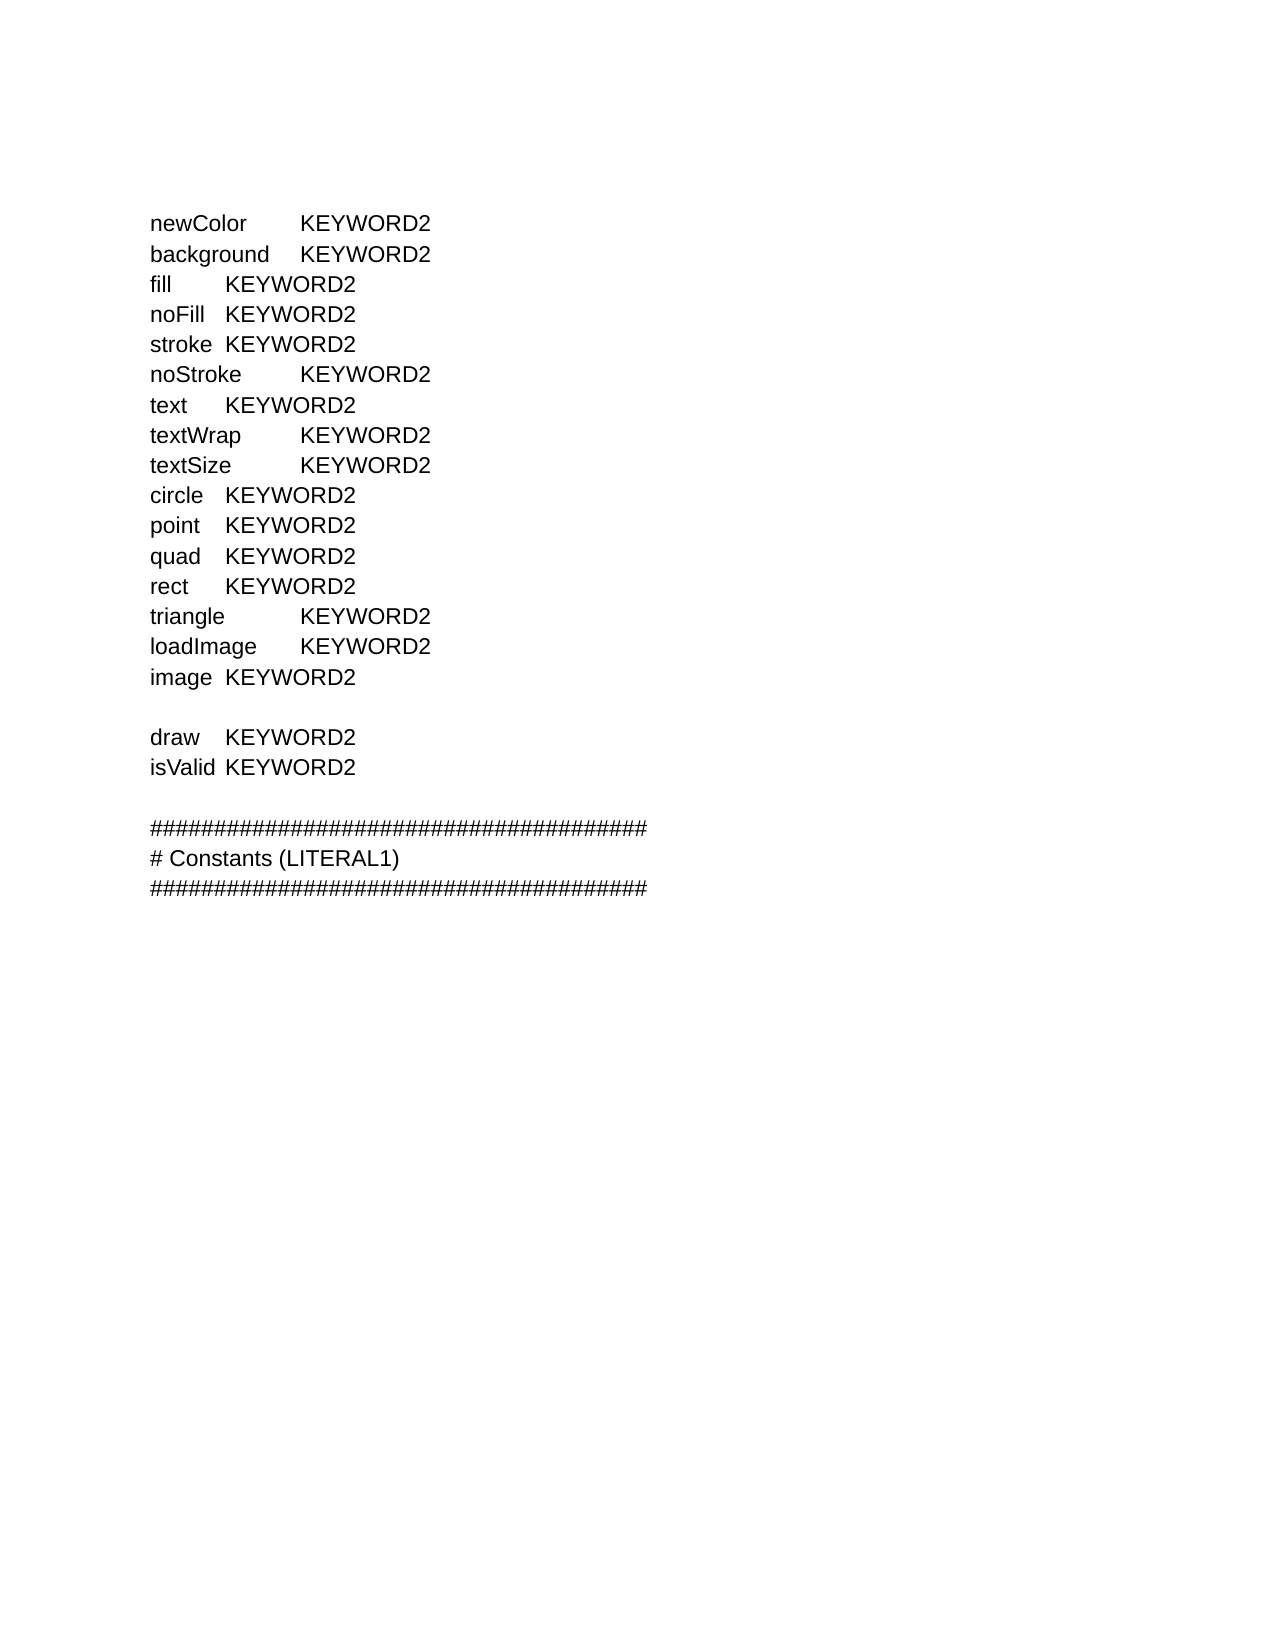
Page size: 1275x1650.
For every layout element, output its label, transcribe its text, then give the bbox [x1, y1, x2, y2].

text ####################################### [150, 875, 1125, 901]
text newColor KEYWORD2 [150, 210, 1125, 237]
text draw KEYWORD2 [150, 724, 1125, 750]
text quad KEYWORD2 [150, 543, 1125, 569]
text ####################################### [150, 814, 1125, 841]
text triangle KEYWORD2 [150, 603, 1125, 629]
text isValid KEYWORD2 [150, 754, 1125, 781]
text noStroke KEYWORD2 [150, 361, 1125, 388]
text noFill KEYWORD2 [150, 301, 1125, 327]
text rect KEYWORD2 [150, 573, 1125, 599]
text loadImage KEYWORD2 [150, 633, 1125, 660]
text # Constants (LITERAL1) [150, 845, 1125, 871]
text circle KEYWORD2 [150, 482, 1125, 509]
text stroke KEYWORD2 [150, 331, 1125, 358]
text text KEYWORD2 [150, 392, 1125, 418]
text textWrap KEYWORD2 [150, 422, 1125, 448]
text textSize KEYWORD2 [150, 452, 1125, 478]
text point KEYWORD2 [150, 512, 1125, 539]
text background KEYWORD2 [150, 241, 1125, 267]
text image KEYWORD2 [150, 663, 1125, 690]
text fill KEYWORD2 [150, 271, 1125, 297]
